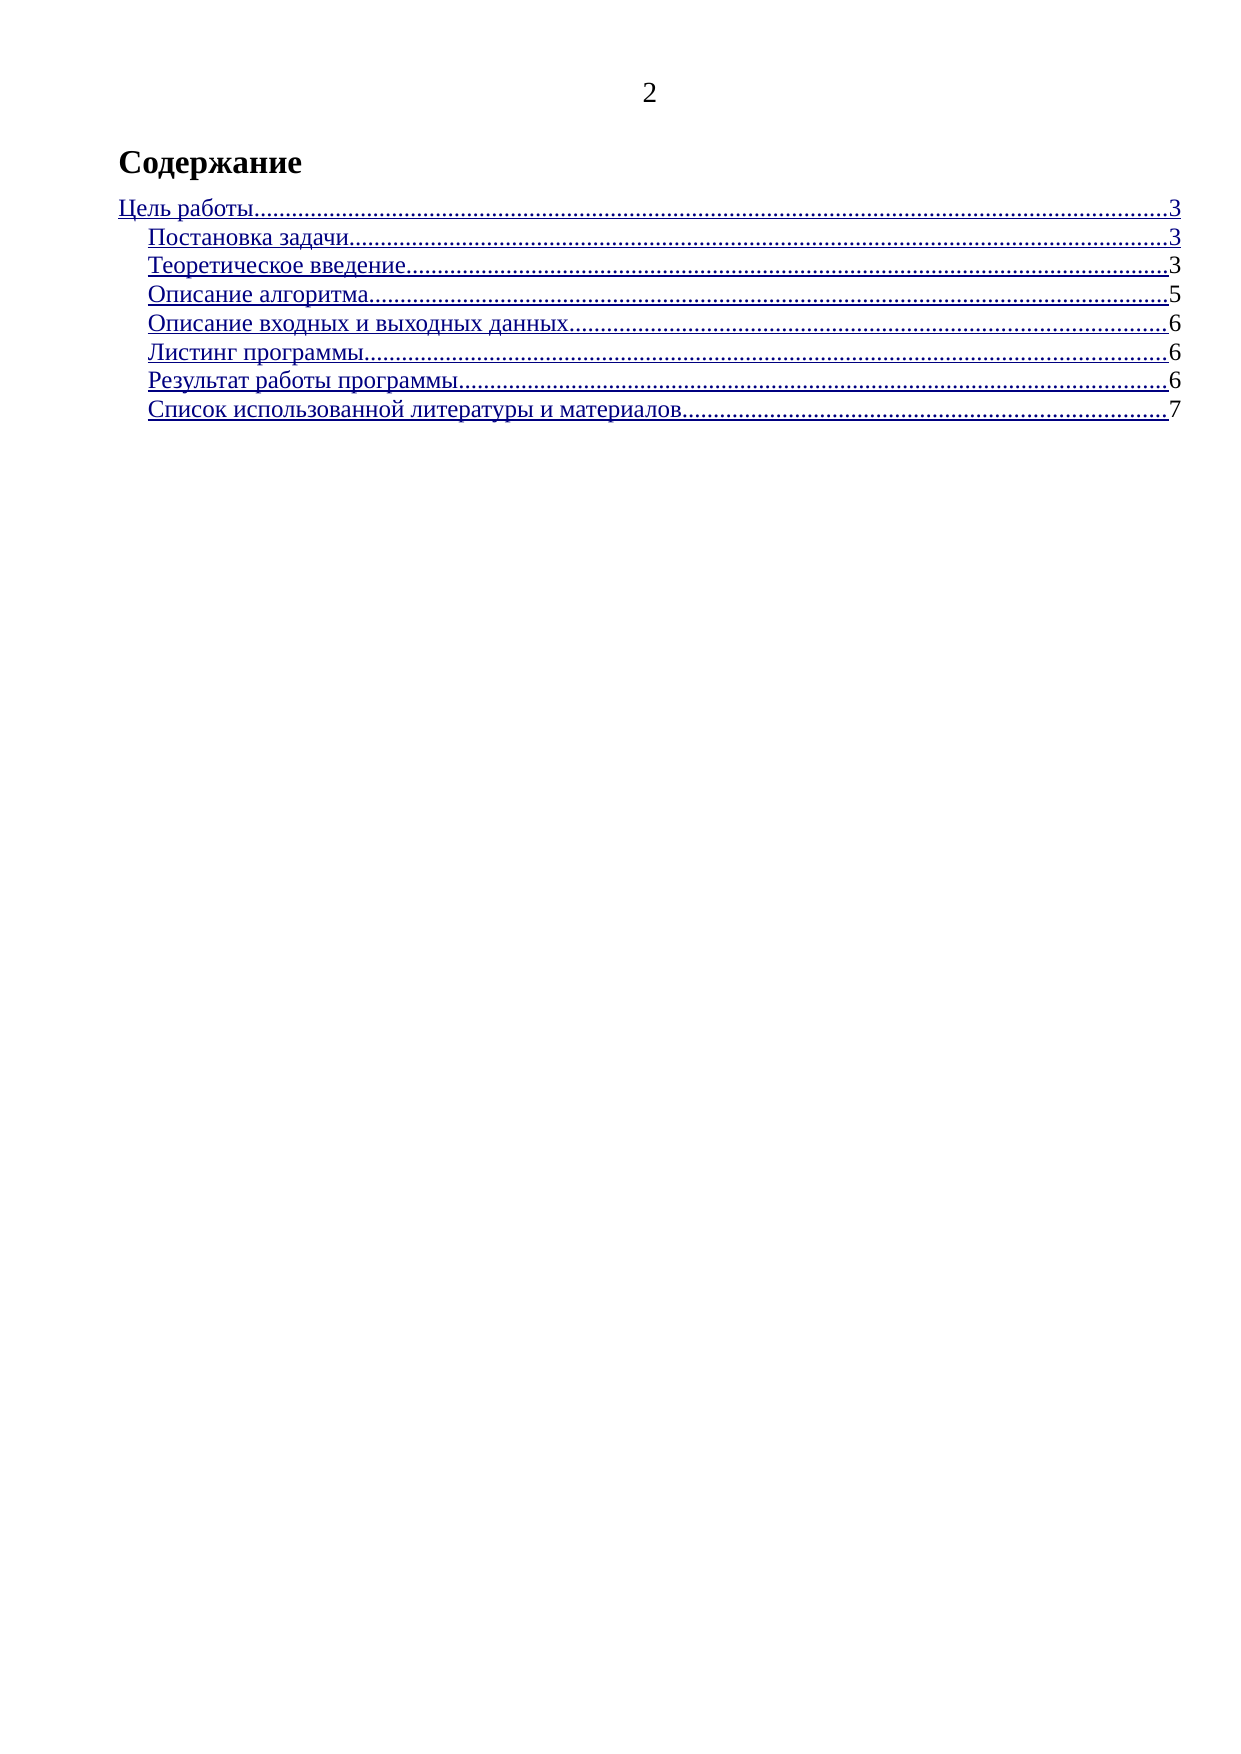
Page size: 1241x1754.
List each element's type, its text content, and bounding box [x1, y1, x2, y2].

text Цель работы 3 [118, 193, 1181, 218]
text Описание алгоритма 5 [148, 279, 1181, 308]
text Список использованной литературы и материалов 7 [148, 394, 1181, 423]
text Результат работы программы 6 [148, 365, 1181, 394]
text Теоретическое введение 3 [148, 250, 1181, 279]
text Описание входных и выходных данных 6 [148, 308, 1181, 337]
text Постановка задачи 3 [148, 222, 1181, 247]
subtitle Содержание [118, 142, 1181, 180]
text Листинг программы 6 [148, 337, 1181, 365]
